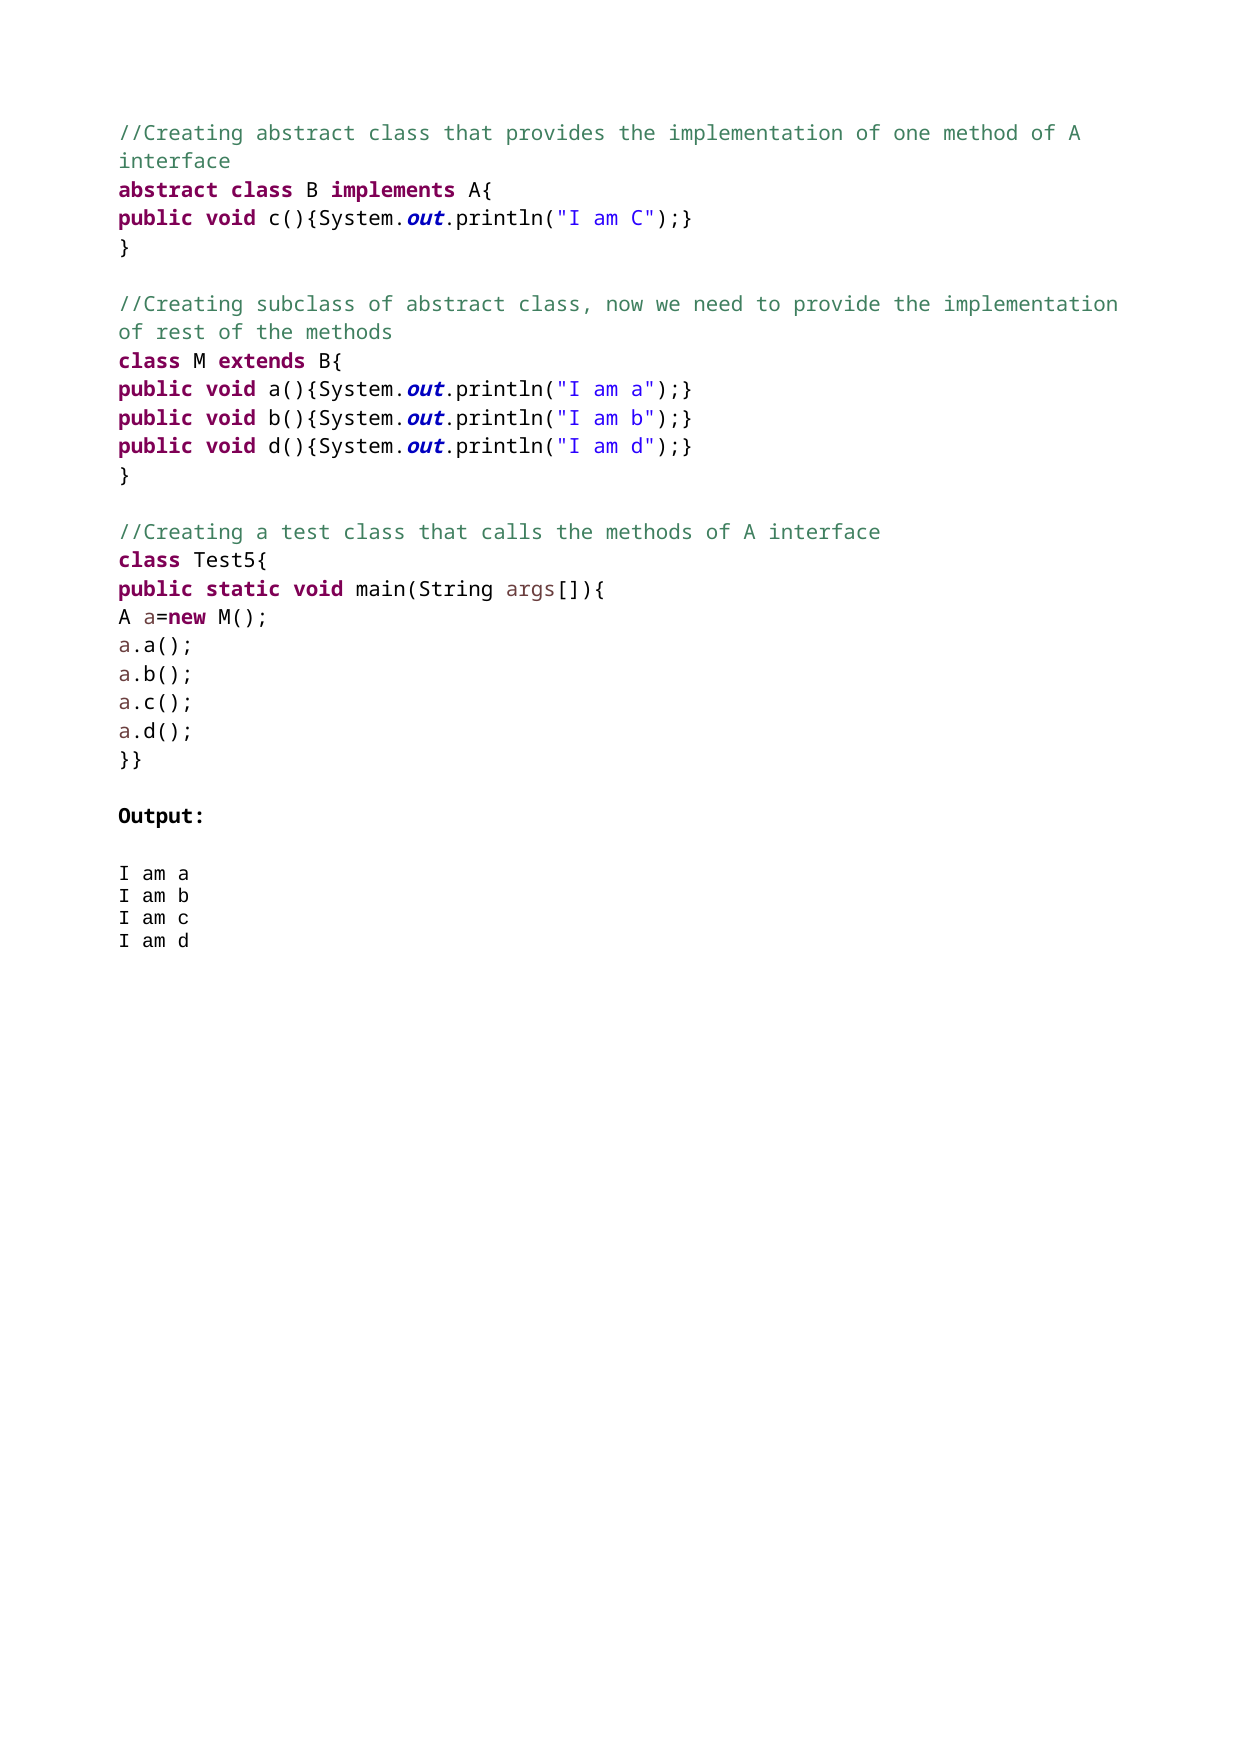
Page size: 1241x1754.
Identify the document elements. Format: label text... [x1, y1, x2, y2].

text public void a(){System.out.println("I am a");} [118, 374, 1122, 403]
text I am a [118, 859, 1122, 886]
text a.b(); [118, 659, 1122, 687]
text public void d(){System.out.println("I am d");} [118, 431, 1122, 460]
text //Creating abstract class that provides the implementation of one method of A interface [118, 118, 1122, 175]
text public static void main(String args[]){ [118, 574, 1122, 602]
text public void c(){System.out.println("I am C");} [118, 203, 1122, 232]
text I am c [118, 908, 1122, 931]
text class M extends B{ [118, 346, 1122, 374]
text public void b(){System.out.println("I am b");} [118, 403, 1122, 431]
text a.d(); [118, 716, 1122, 744]
text A a=new M(); [118, 602, 1122, 631]
text a.a(); [118, 631, 1122, 659]
text } [118, 460, 1122, 488]
text } [118, 232, 1122, 260]
text a.c(); [118, 687, 1122, 716]
text //Creating a test class that calls the methods of A interface [118, 517, 1122, 545]
text I am d [118, 931, 1122, 953]
text Output: [118, 802, 1122, 830]
text class Test5{ [118, 545, 1122, 574]
text //Creating subclass of abstract class, now we need to provide the implementation of rest of the methods [118, 289, 1122, 346]
text abstract class B implements A{ [118, 175, 1122, 203]
text I am b [118, 886, 1122, 908]
text }} [118, 744, 1122, 773]
